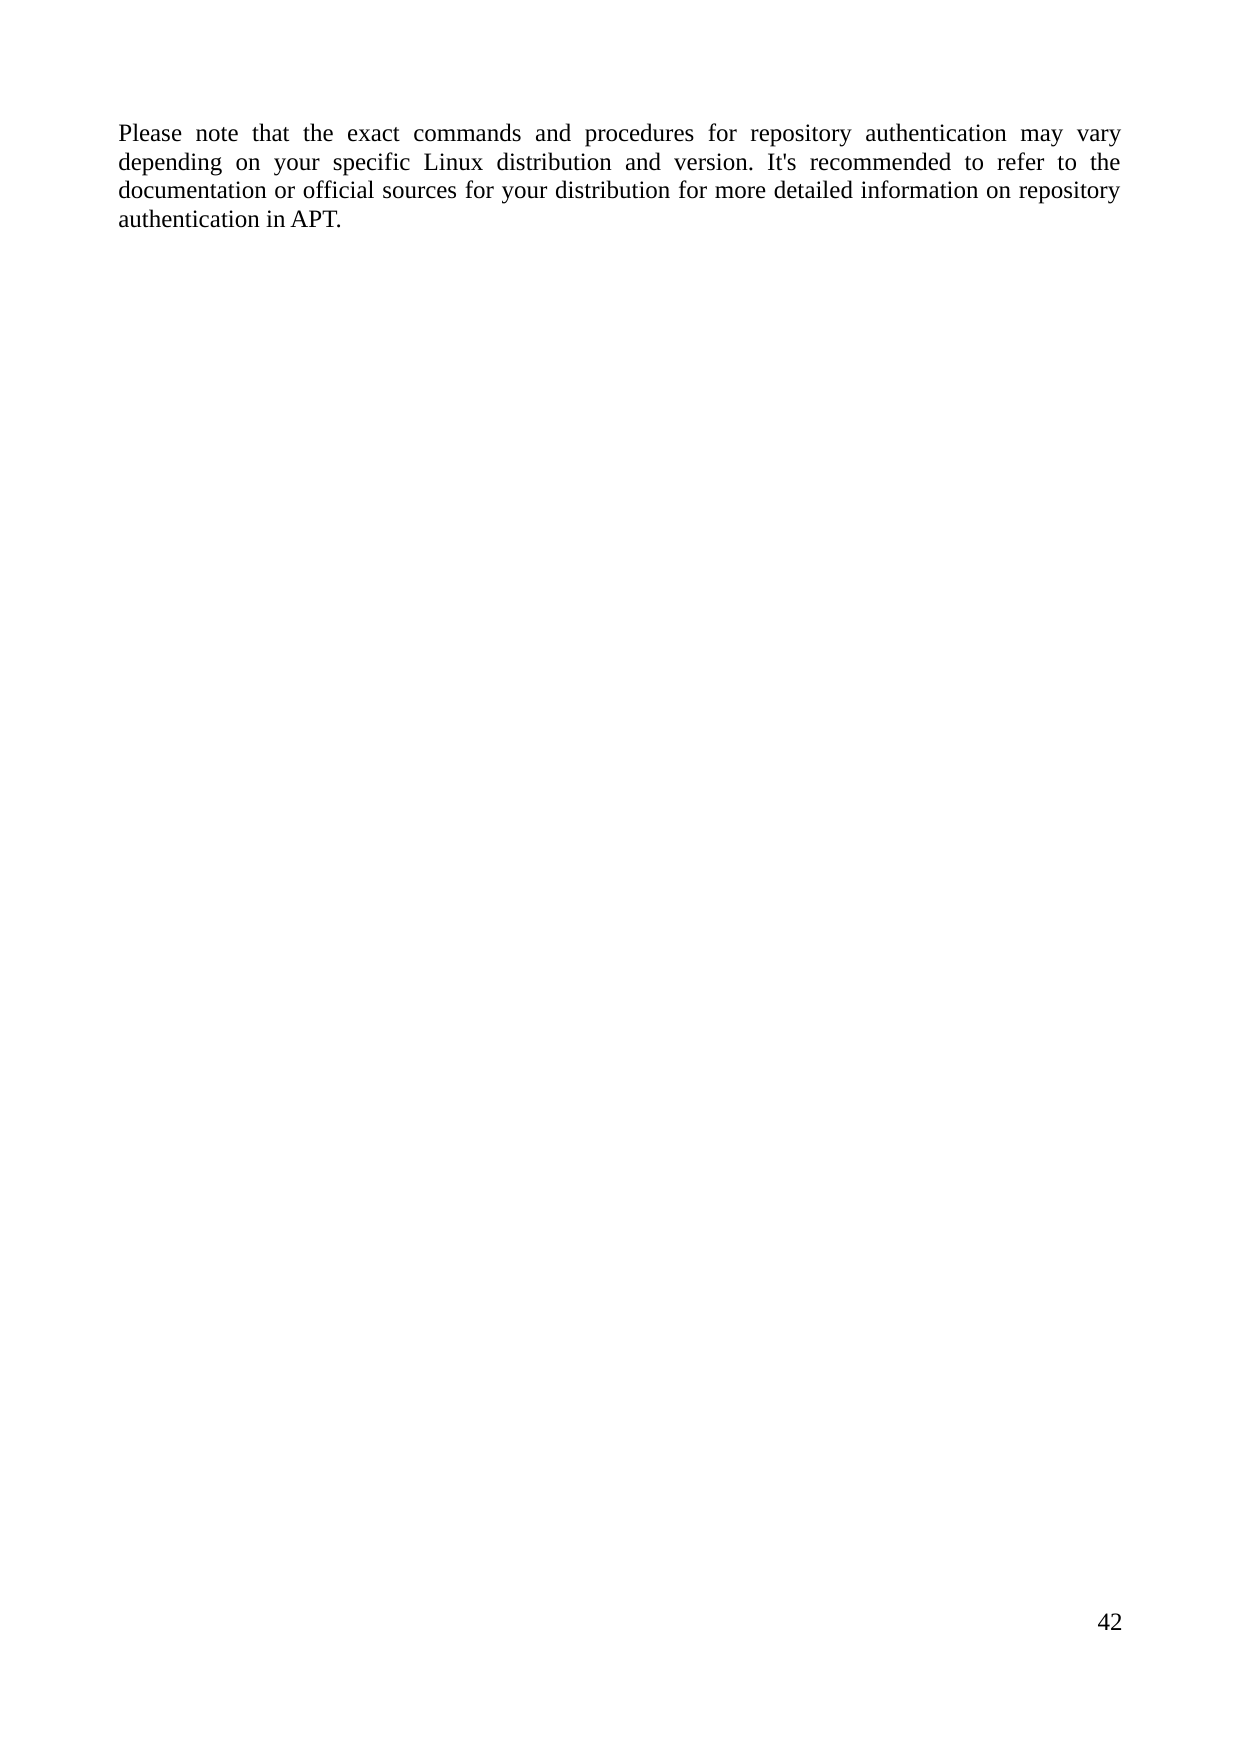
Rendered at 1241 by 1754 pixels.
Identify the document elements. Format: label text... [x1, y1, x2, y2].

text Please note that the exact commands and procedures for repository authentication may vary depending on your specific Linux distribution and version. It's recommended to refer to the documentation or official sources for your distribution for more detailed information on repository authentication in APT. [118, 118, 1122, 233]
